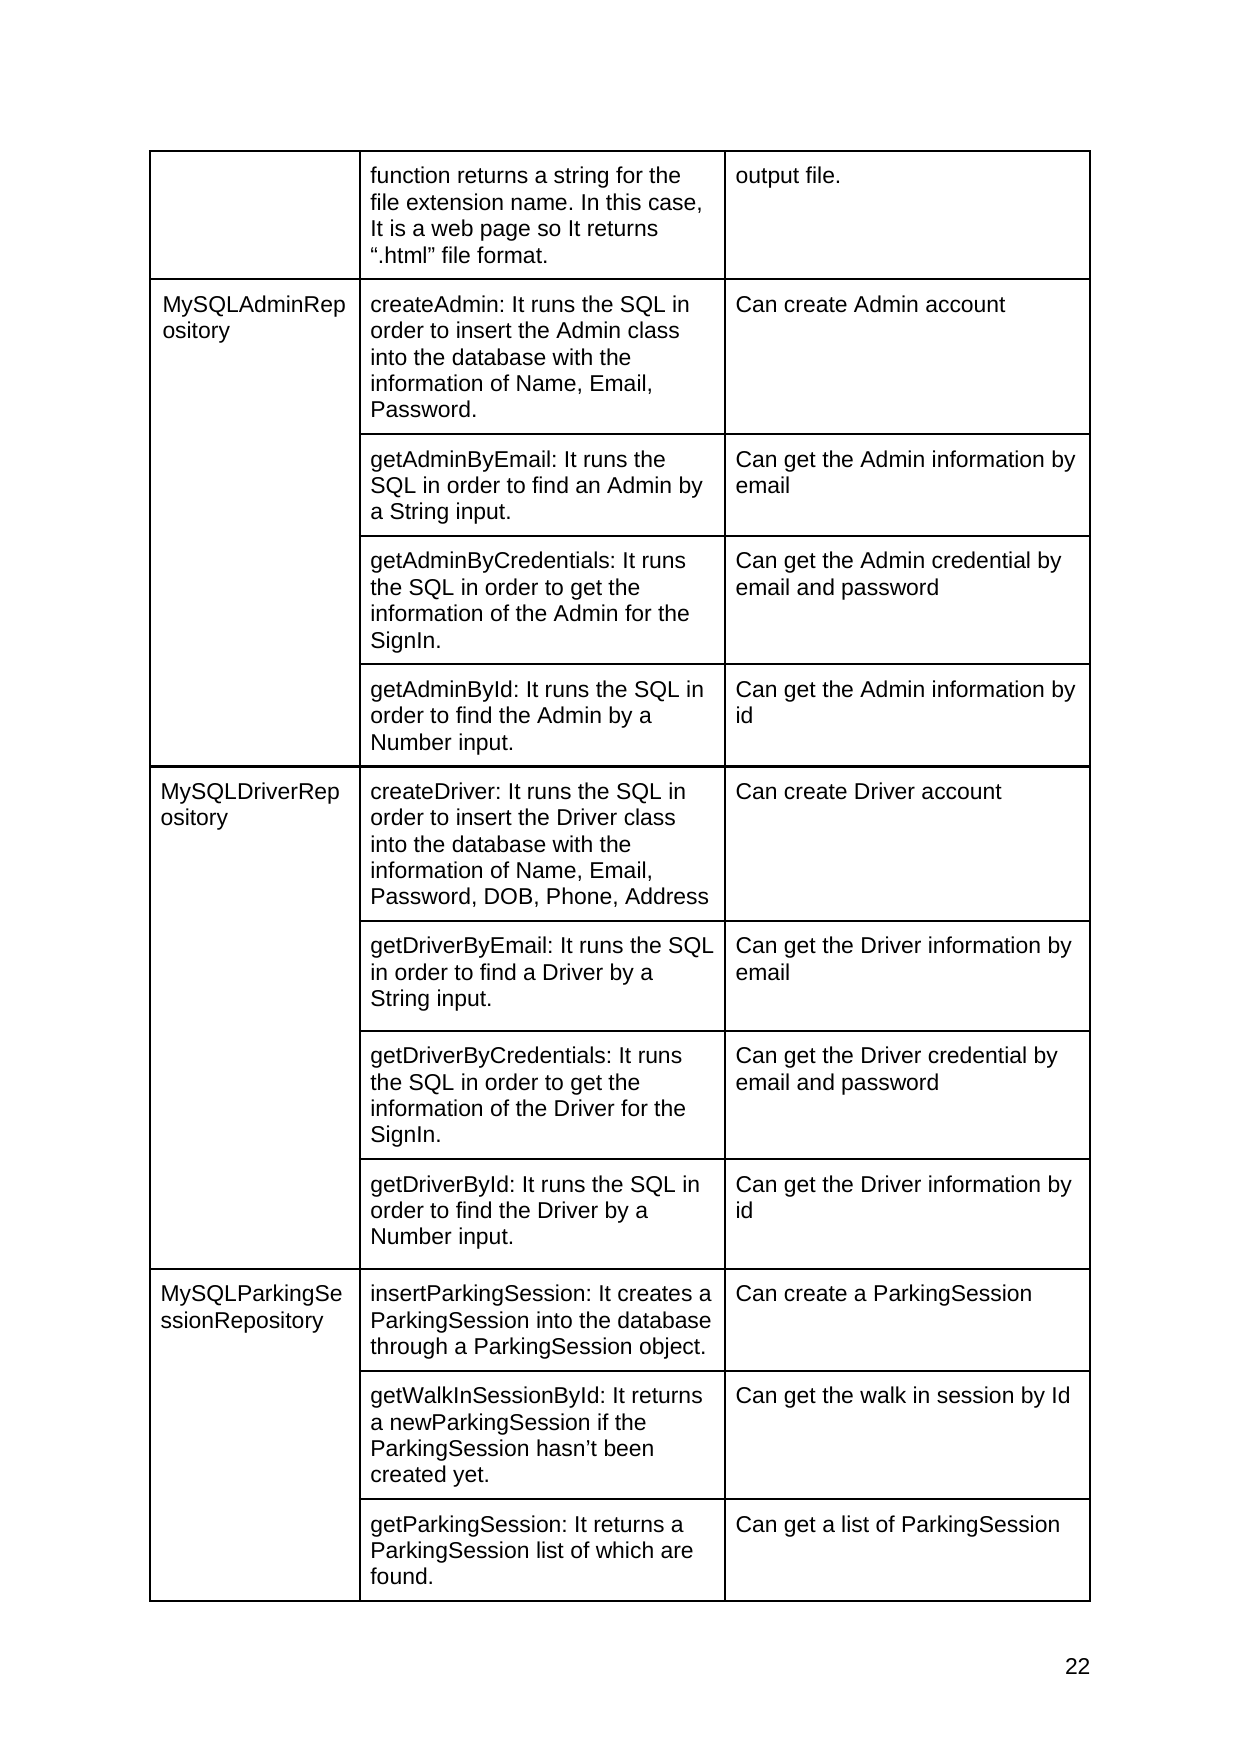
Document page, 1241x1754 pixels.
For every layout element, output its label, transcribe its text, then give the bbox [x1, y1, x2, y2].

table_cell MySQLParkingSessionRepository [151, 1270, 359, 1600]
table_cell Can get the Driver information by email [726, 922, 1089, 1030]
table_cell getAdminByEmail: It runs the SQL in order to find an Admin by a String input. [361, 435, 724, 535]
table_cell Can create a ParkingSession [726, 1270, 1089, 1370]
table_cell Can get the Admin credential by email and password [726, 537, 1089, 663]
table_cell getWalkInSessionById: It returns a newParkingSession if the ParkingSession hasn’t been created yet. [361, 1372, 724, 1498]
table_cell function returns a string for the file extension name. In this case, It is a web page so It returns “.html” file format. [361, 152, 724, 278]
table_cell getParkingSession: It returns a ParkingSession list of which are found. [361, 1500, 724, 1600]
table_cell Can get a list of ParkingSession [726, 1500, 1089, 1600]
table_cell getDriverById: It runs the SQL in order to find the Driver by a Number input. [361, 1160, 724, 1268]
table_cell getDriverByCredentials: It runs the SQL in order to get the information of the Driver for the SignIn. [361, 1032, 724, 1158]
table_cell createAdmin: It runs the SQL in order to insert the Admin class into the database with the information of Name, Email, Password. [361, 280, 724, 433]
table_cell getAdminById: It runs the SQL in order to find the Admin by a Number input. [361, 665, 724, 765]
table_cell createDriver: It runs the SQL in order to insert the Driver class into the database with the information of Name, Email, Password, DOB, Phone, Address [361, 768, 724, 920]
table_cell Can create Admin account [726, 280, 1089, 433]
table_cell MySQLDriverRepository [151, 768, 359, 1268]
table_cell [151, 152, 359, 278]
table_cell getAdminByCredentials: It runs the SQL in order to get the information of the Admin for the SignIn. [361, 537, 724, 663]
table_cell output file. [726, 152, 1089, 278]
table_cell insertParkingSession: It creates a ParkingSession into the database through a ParkingSession object. [361, 1270, 724, 1370]
table_cell MySQLAdminRepository [151, 280, 359, 765]
table_cell Can get the Driver information by id [726, 1160, 1089, 1268]
table_cell Can get the Driver credential by email and password [726, 1032, 1089, 1158]
table_cell Can get the Admin information by id [726, 665, 1089, 765]
table_cell Can get the walk in session by Id [726, 1372, 1089, 1498]
table_cell Can get the Admin information by email [726, 435, 1089, 535]
table_cell Can create Driver account [726, 768, 1089, 920]
table_cell getDriverByEmail: It runs the SQL in order to find a Driver by a String input. [361, 922, 724, 1030]
